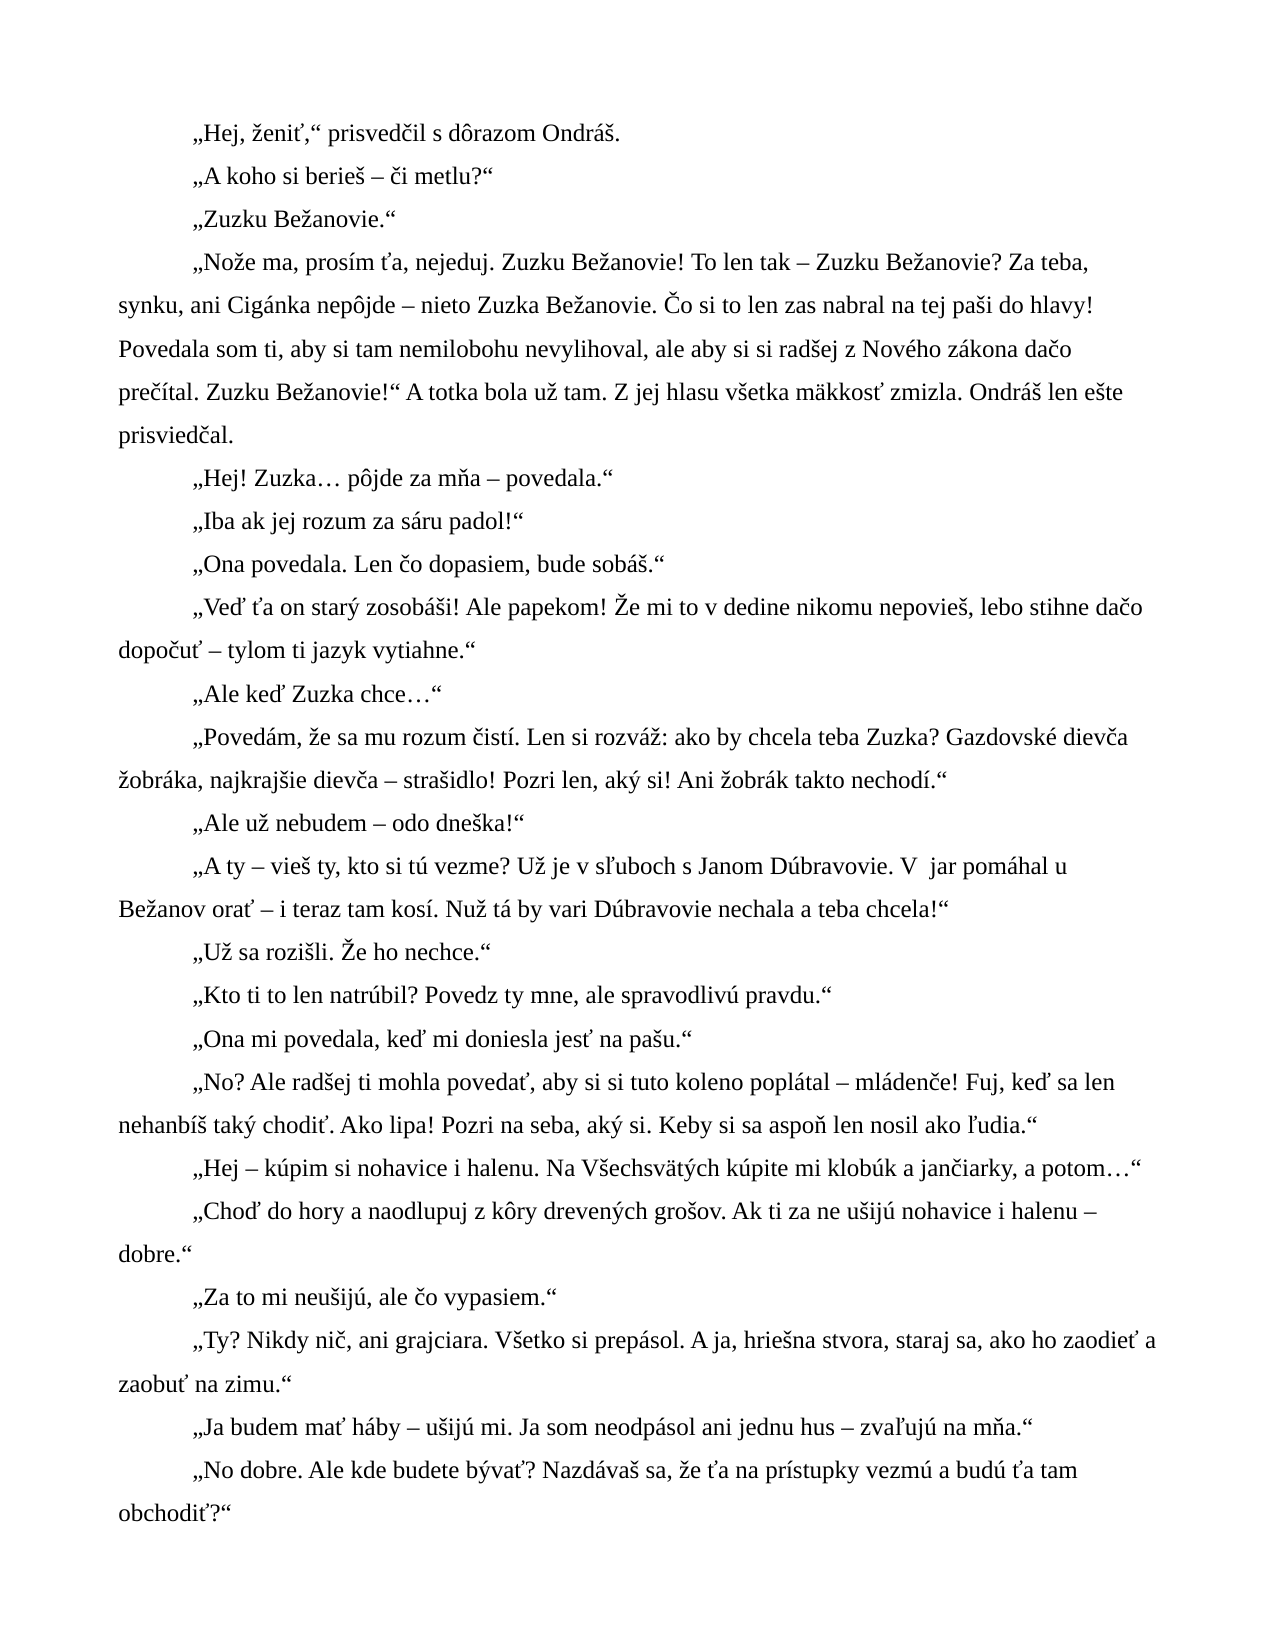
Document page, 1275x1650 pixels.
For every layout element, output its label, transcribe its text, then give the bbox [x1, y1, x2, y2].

text „Za to mi neušijú, ale čo vypasiem.“ [118, 1282, 1157, 1311]
text „Ale už nebudem – odo dneška!“ [118, 808, 1157, 837]
text „Veď ťa on starý zosobáši! Ale papekom! Že mi to v dedine nikomu nepovieš, lebo stihne dačo dopočuť – tylom ti jazyk vytiahne.“ [118, 592, 1157, 664]
text „A ty – vieš ty, kto si tú vezme? Už je v sľuboch s Janom Dúbravovie. V jar pomáhal u Bežanov orať – i teraz tam kosí. Nuž tá by vari Dúbravovie nechala a teba chcela!“ [118, 851, 1157, 923]
text „Hej, ženiť,“ prisvedčil s dôrazom Ondráš. [118, 118, 1157, 147]
text „No? Ale radšej ti mohla povedať, aby si si tuto koleno poplátal – mládenče! Fuj, keď sa len nehanbíš taký chodiť. Ako lipa! Pozri na seba, aký si. Keby si sa aspoň len nosil ako ľudia.“ [118, 1067, 1157, 1139]
text „Ona povedala. Len čo dopasiem, bude sobáš.“ [118, 549, 1157, 578]
text „Zuzku Bežanovie.“ [118, 204, 1157, 233]
text „Hej – kúpim si nohavice i halenu. Na Všechsvätých kúpite mi klobúk a jančiarky, a potom…“ [118, 1153, 1157, 1182]
text „Ale keď Zuzka chce…“ [118, 679, 1157, 707]
text „Ona mi povedala, keď mi doniesla jesť na pašu.“ [118, 1024, 1157, 1052]
text „Povedám, že sa mu rozum čistí. Len si rozváž: ako by chcela teba Zuzka? Gazdovské dievča žobráka, najkrajšie dievča – strašidlo! Pozri len, aký si! Ani žobrák takto nechodí.“ [118, 722, 1157, 794]
text „Ja budem mať háby – ušijú mi. Ja som neodpásol ani jednu hus – zvaľujú na mňa.“ [118, 1412, 1157, 1441]
text „Nože ma, prosím ťa, nejeduj. Zuzku Bežanovie! To len tak – Zuzku Bežanovie? Za teba, synku, ani Cigánka nepôjde – nieto Zuzka Bežanovie. Čo si to len zas nabral na tej paši do hlavy! Povedala som ti, aby si tam nemilobohu nevylihoval, ale aby si si radšej z Nového zákona dačo prečítal. Zuzku Bežanovie!“ A totka bola už tam. Z jej hlasu všetka mäkkosť zmizla. Ondráš len ešte prisviedčal. [118, 247, 1157, 449]
text „Iba ak jej rozum za sáru padol!“ [118, 506, 1157, 535]
text „Choď do hory a naodlupuj z kôry drevených grošov. Ak ti za ne ušijú nohavice i halenu – dobre.“ [118, 1196, 1157, 1268]
text „Kto ti to len natrúbil? Povedz ty mne, ale spravodlivú pravdu.“ [118, 981, 1157, 1009]
text „Už sa rozišli. Že ho nechce.“ [118, 937, 1157, 966]
text „A koho si berieš – či metlu?“ [118, 161, 1157, 190]
text „Ty? Nikdy nič, ani grajciara. Všetko si prepásol. A ja, hriešna stvora, staraj sa, ako ho zaodieť a zaobuť na zimu.“ [118, 1326, 1157, 1397]
text „No dobre. Ale kde budete bývať? Nazdávaš sa, že ťa na prístupky vezmú a budú ťa tam obchodiť?“ [118, 1455, 1157, 1527]
text „Hej! Zuzka… pôjde za mňa – povedala.“ [118, 463, 1157, 492]
